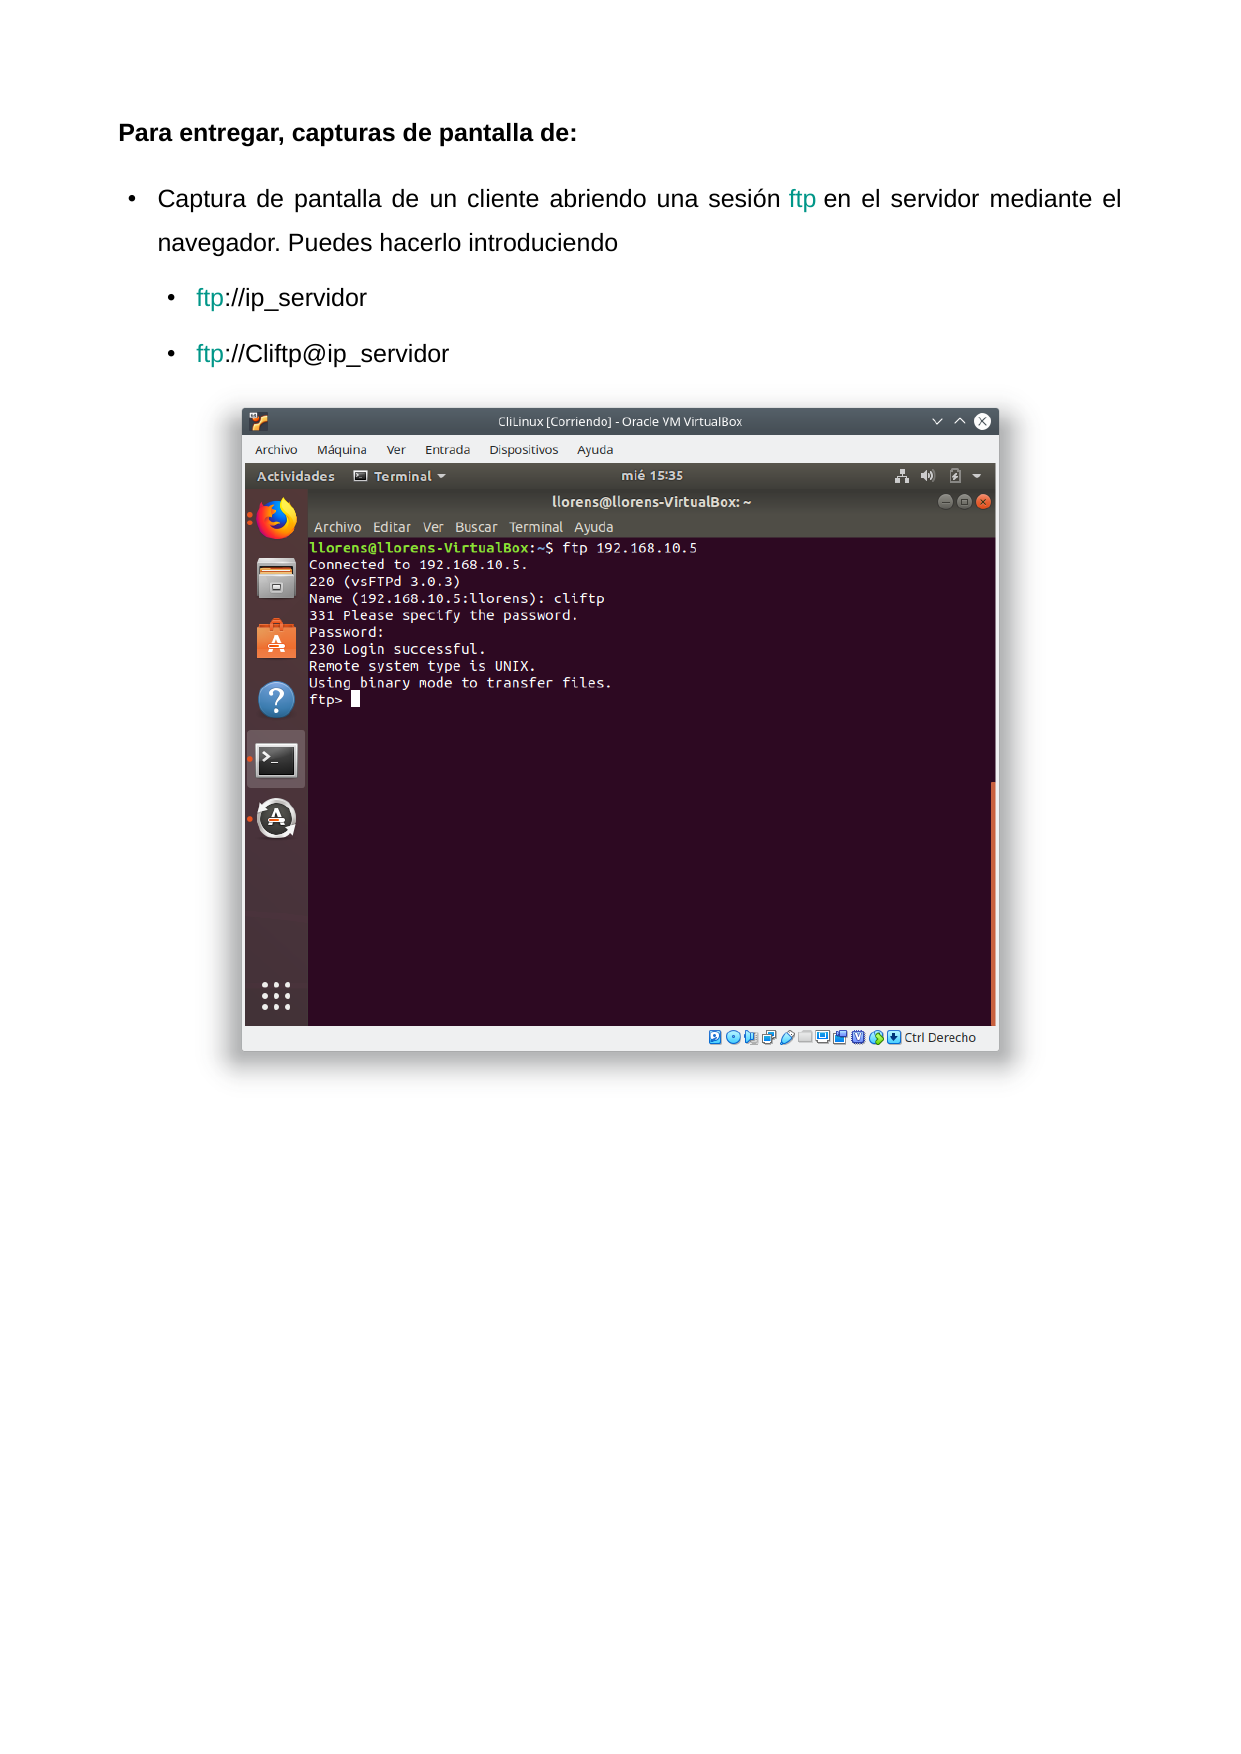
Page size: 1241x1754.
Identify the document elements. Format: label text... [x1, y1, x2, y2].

picture [184, 373, 1056, 1108]
list ftp://ip_servidor [167, 268, 1122, 312]
list ftp://Cliftp@ip_servidor [167, 324, 1122, 368]
text Para entregar, capturas de pantalla de: [118, 118, 1122, 147]
list Captura de pantalla de un cliente abriendo una sesión ftp en el servidor mediante el navegador. Puedes hacerlo introduciendo [128, 169, 1122, 256]
